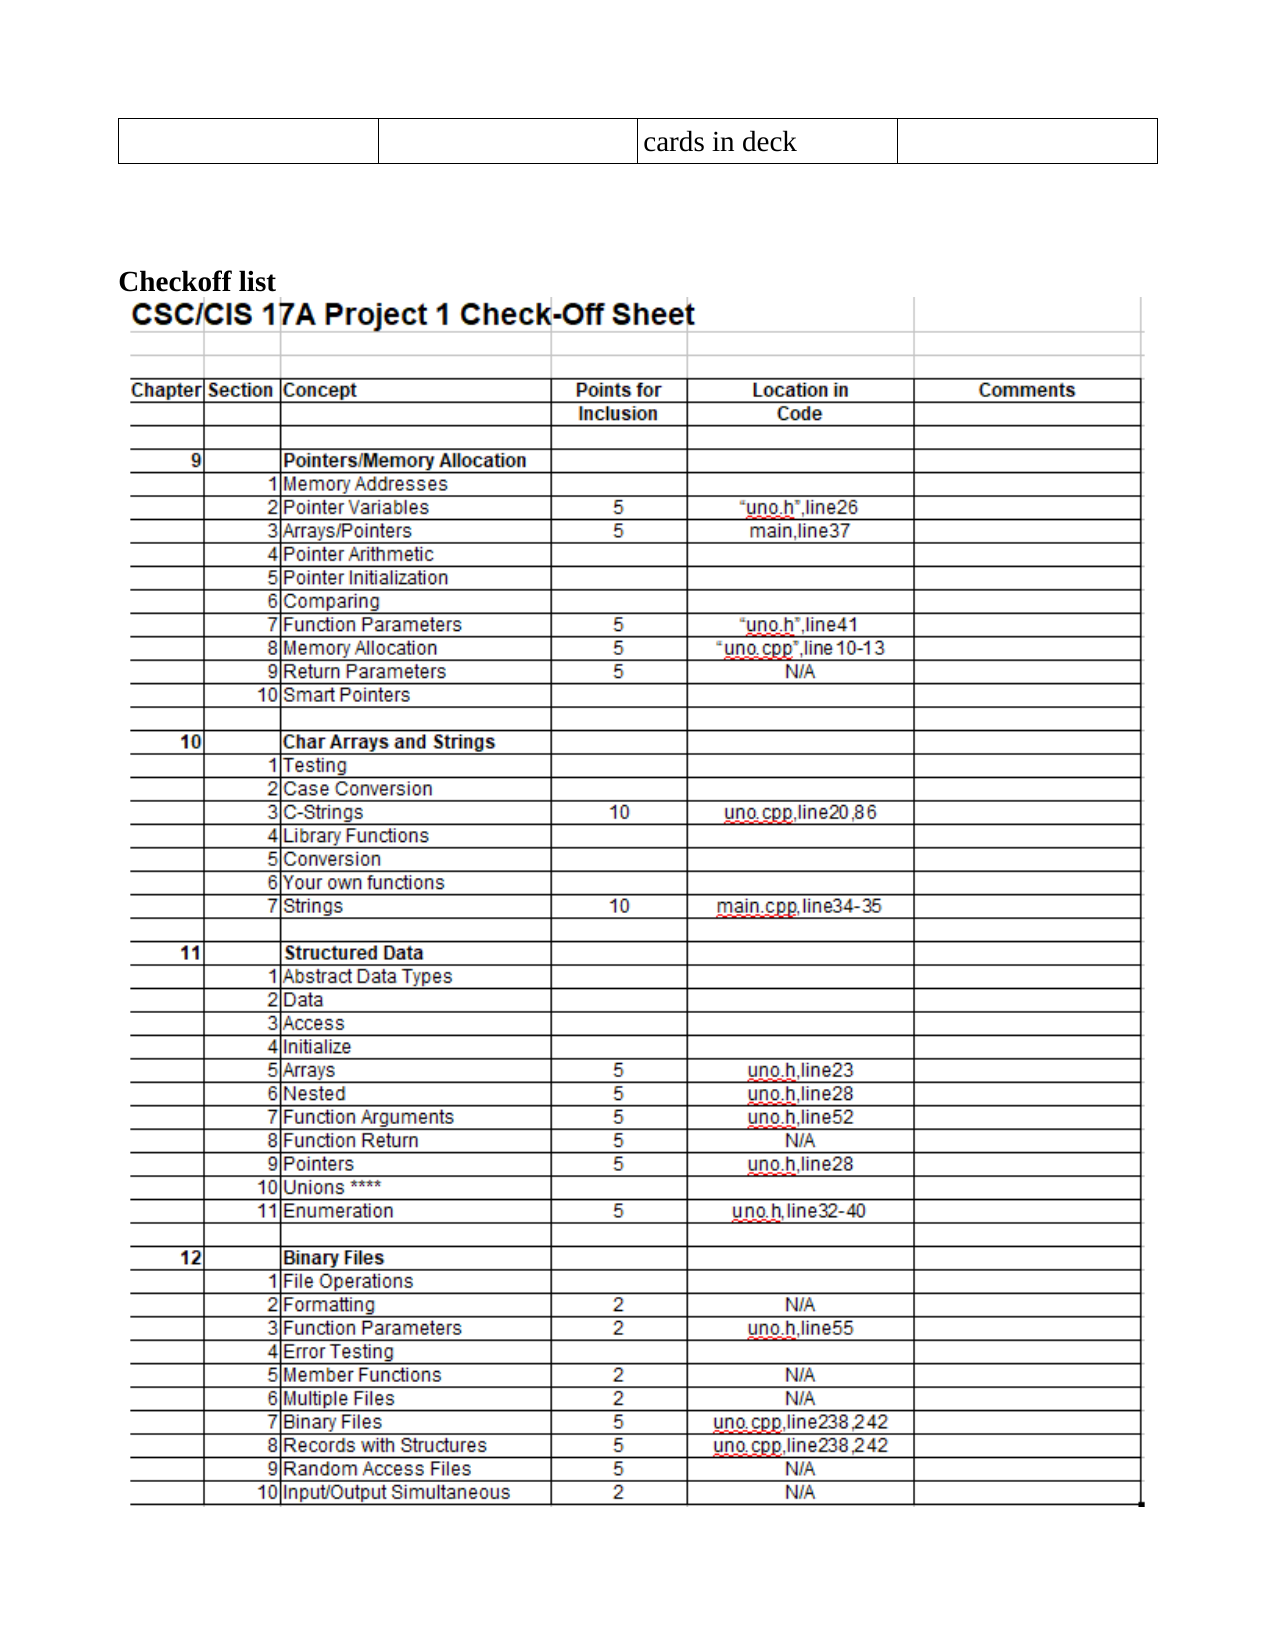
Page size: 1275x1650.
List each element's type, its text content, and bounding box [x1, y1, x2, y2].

table_cell [898, 119, 1157, 163]
table_cell [119, 119, 378, 163]
picture [130, 297, 1145, 1507]
text Checkoff list [118, 264, 1157, 297]
table_cell cards in deck [638, 119, 897, 163]
table_cell [379, 119, 637, 163]
